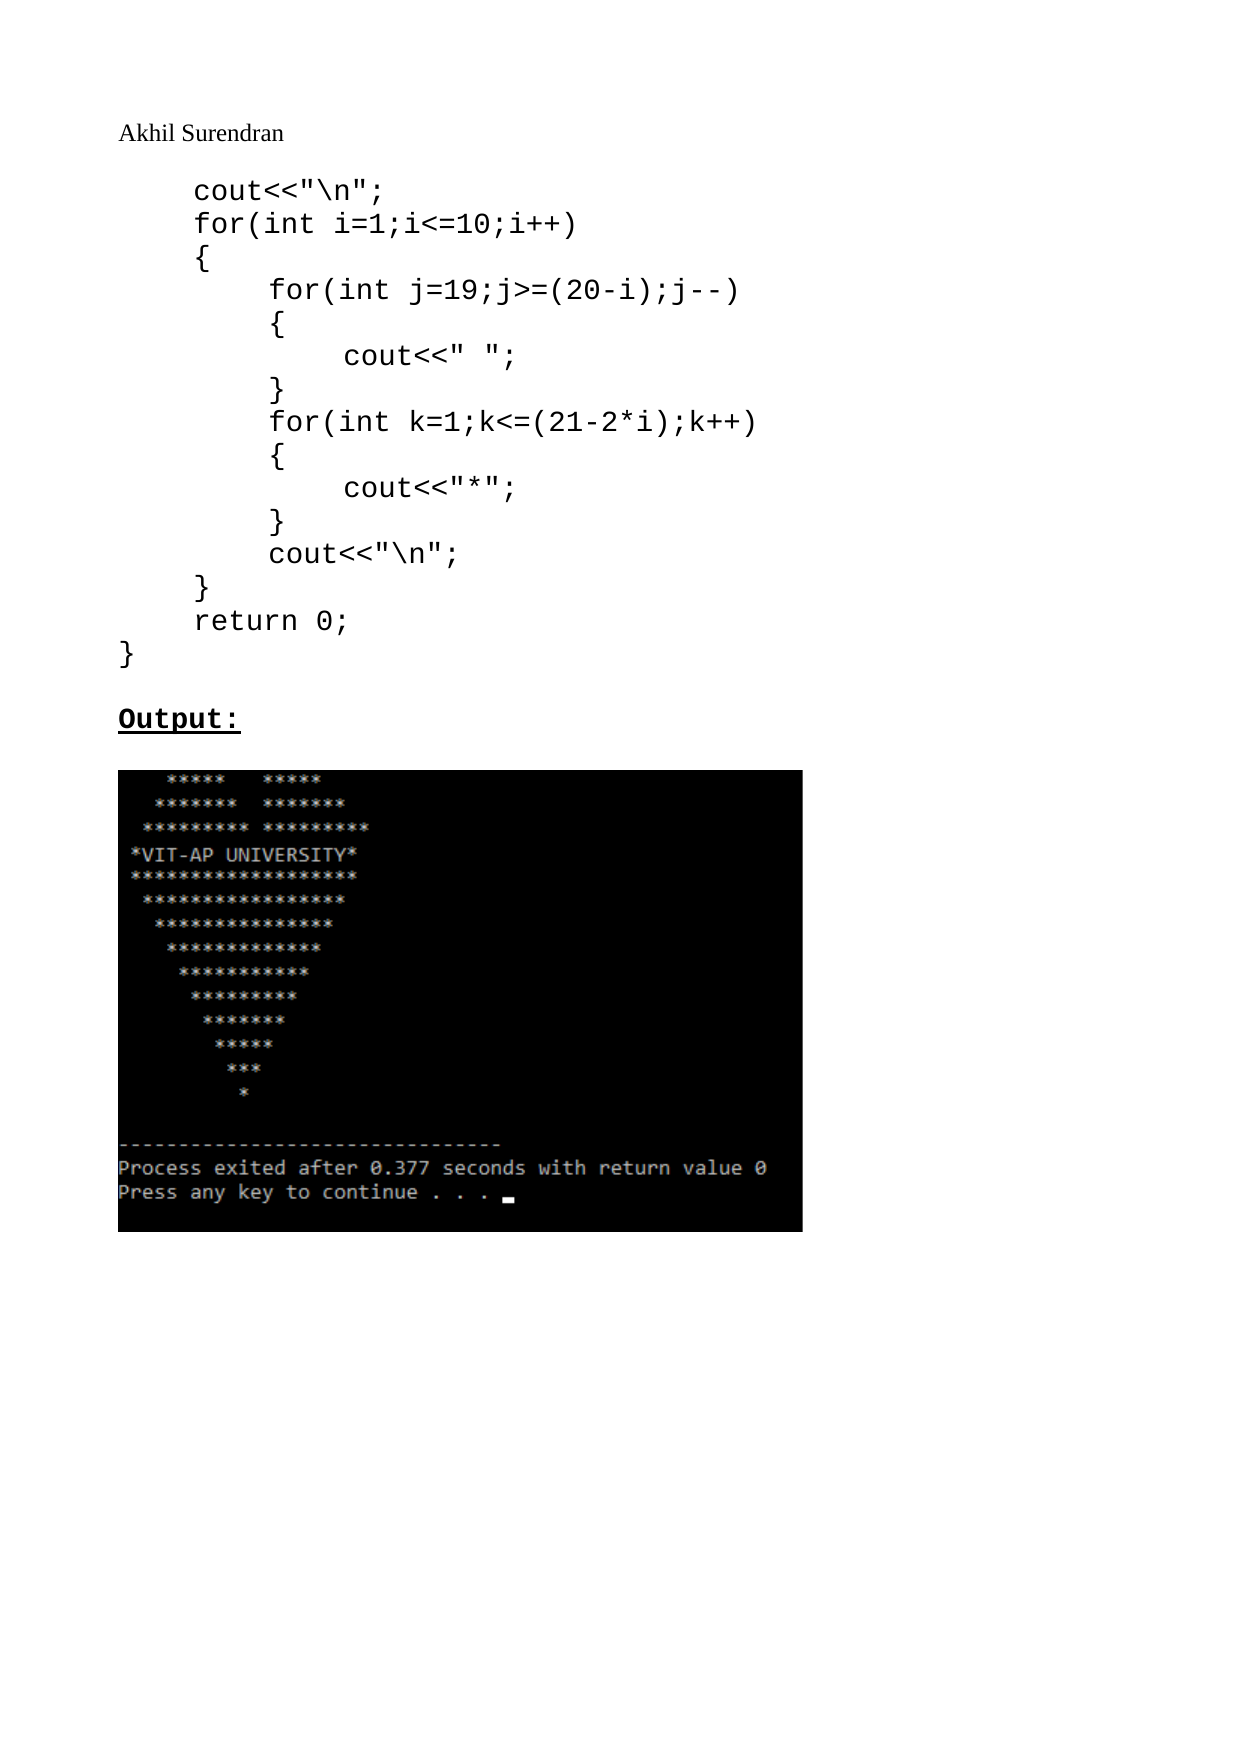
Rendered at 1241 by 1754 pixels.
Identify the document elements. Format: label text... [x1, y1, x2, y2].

text } [118, 573, 1122, 606]
text for(int j=19;j>=(20-i);j--) [118, 275, 1122, 308]
text { [118, 308, 1122, 341]
text { [118, 441, 1122, 473]
text } [118, 507, 1122, 539]
text cout<<"\n"; [118, 539, 1122, 573]
text cout<<"*"; [118, 473, 1122, 507]
text cout<<"\n"; [118, 176, 1122, 209]
text for(int k=1;k<=(21-2*i);k++) [118, 407, 1122, 441]
text Output: [118, 705, 1122, 738]
text return 0; [118, 606, 1122, 639]
text cout<<" "; [118, 341, 1122, 374]
text { [118, 242, 1122, 275]
text } [118, 374, 1122, 407]
text } [118, 639, 1122, 672]
text for(int i=1;i<=10;i++) [118, 209, 1122, 242]
